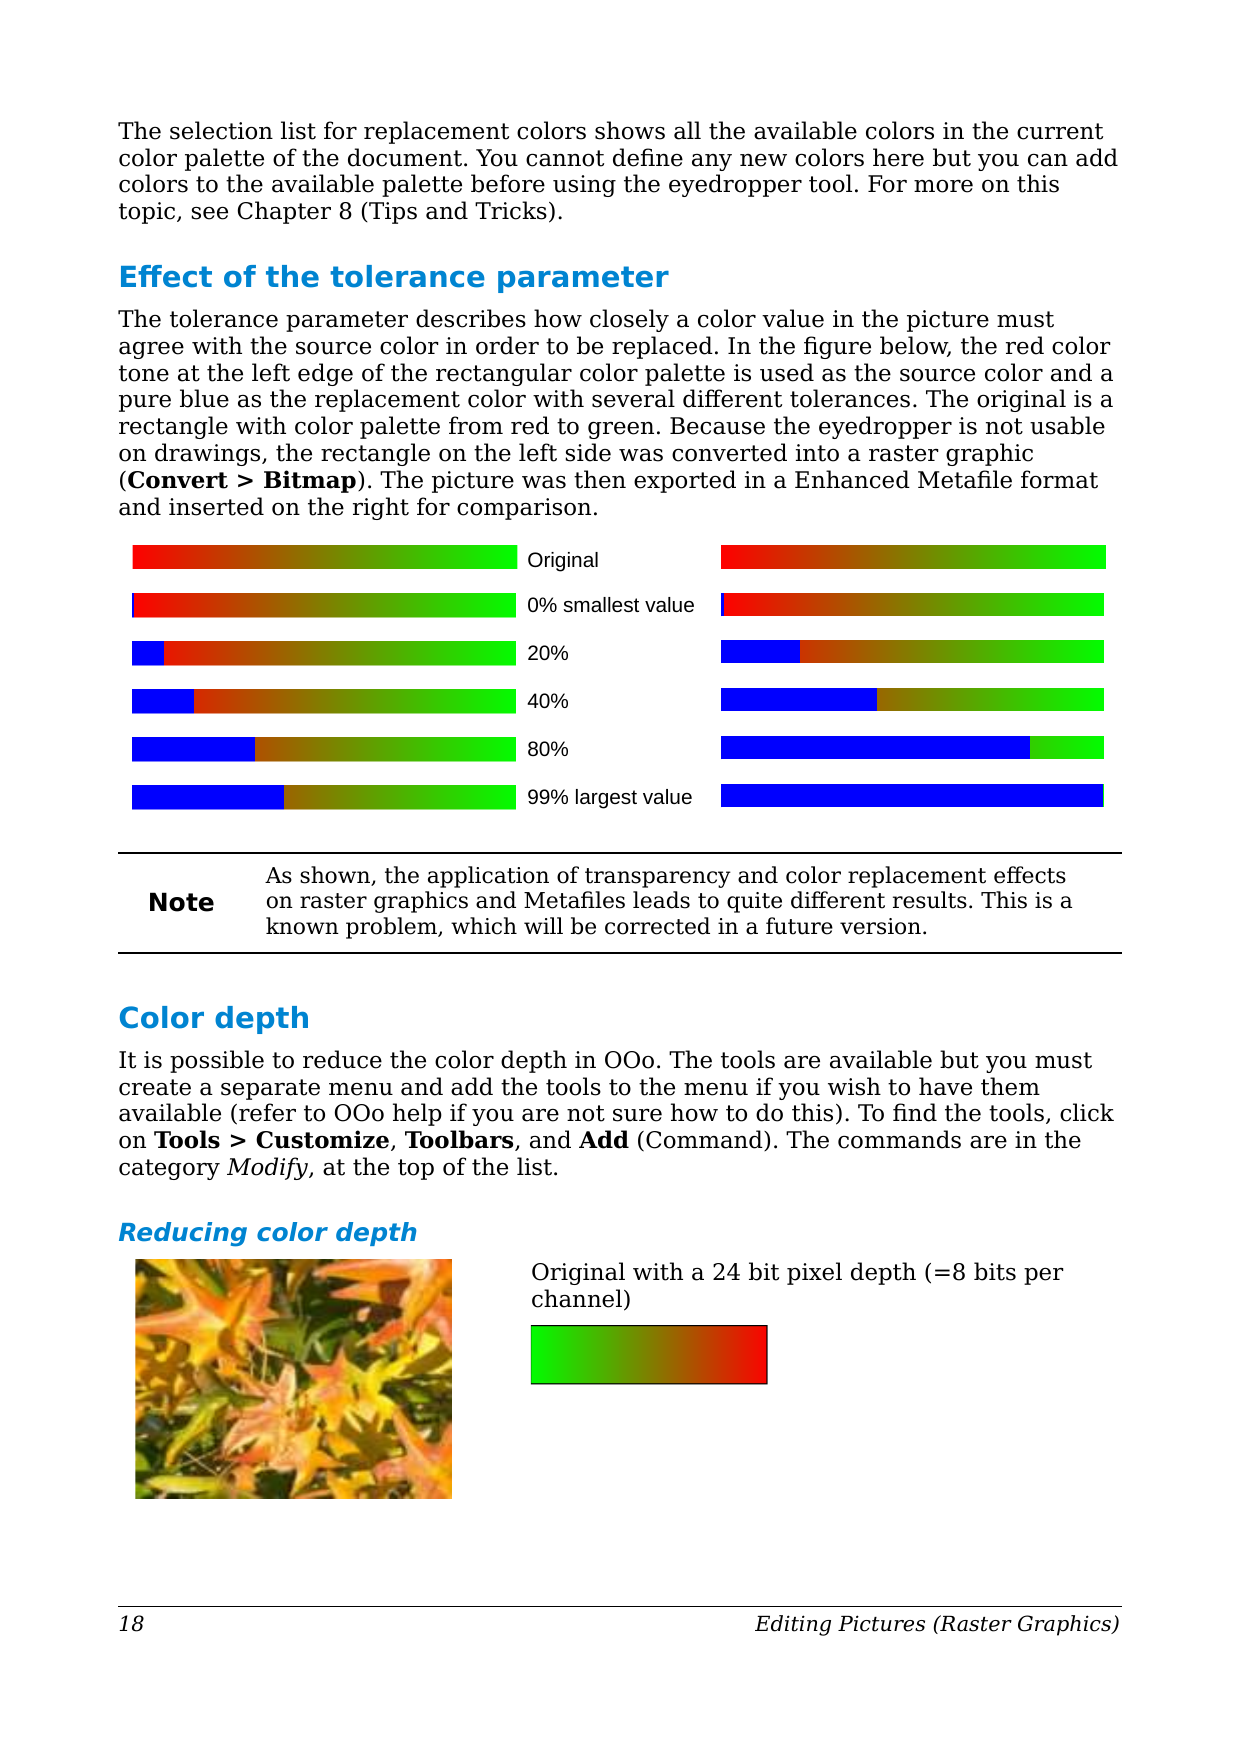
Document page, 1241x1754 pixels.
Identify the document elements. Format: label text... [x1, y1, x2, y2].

picture [132, 593, 518, 618]
table_header As shown, the application of transparency and color replacement effects on raster graphics and Metafiles leads to quite different results. This is a known problem, which will be corrected in a future version. [244, 854, 1122, 952]
text The tolerance parameter describes how closely a color value in the picture must agree with the source color in order to be replaced. In the figure below, the red color tone at the left edge of the rectangular color palette is used as the source color and a pure blue as the replacement color with several different tolerances. The original is a rectangle with color palette from red to green. Because the eyedropper is not usable on drawings, the rectangle on the left side was converted into a raster graphic (Convert > Bitmap). The picture was then exported in a Enhanced Metafile format and inserted on the right for comparison. [118, 307, 1122, 520]
table_header [117, 1254, 525, 1509]
text The selection list for replacement colors shows all the available colors in the current color palette of the document. You cannot define any new colors here but you can add colors to the available palette before using the eyedropper tool. For more on this topic, see Chapter 8 (Tips and Tricks). [118, 118, 1122, 225]
subtitle Reducing color depth [118, 1218, 1122, 1248]
subtitle Effect of the tolerance parameter [118, 260, 1122, 294]
picture [132, 737, 518, 762]
picture [132, 785, 518, 810]
picture [135, 1259, 452, 1499]
picture [132, 641, 518, 666]
table_header Original with a 24 bit pixel depth (=8 bits per channel) [525, 1254, 1122, 1509]
subtitle Color depth [118, 1001, 1122, 1035]
table_header Note [118, 854, 244, 952]
picture [132, 689, 518, 714]
picture [530, 1325, 769, 1387]
list It is possible to reduce the color depth in OOo. The tools are available but you must create a separate menu and add the tools to the menu if you wish to have them available (refer to OOo help if you are not sure how to do this). To find the tools, click on Tools > Customize, Toolbars, and Add (Command). The commands are in the category Modify, at the top of the list. [118, 1047, 1122, 1181]
